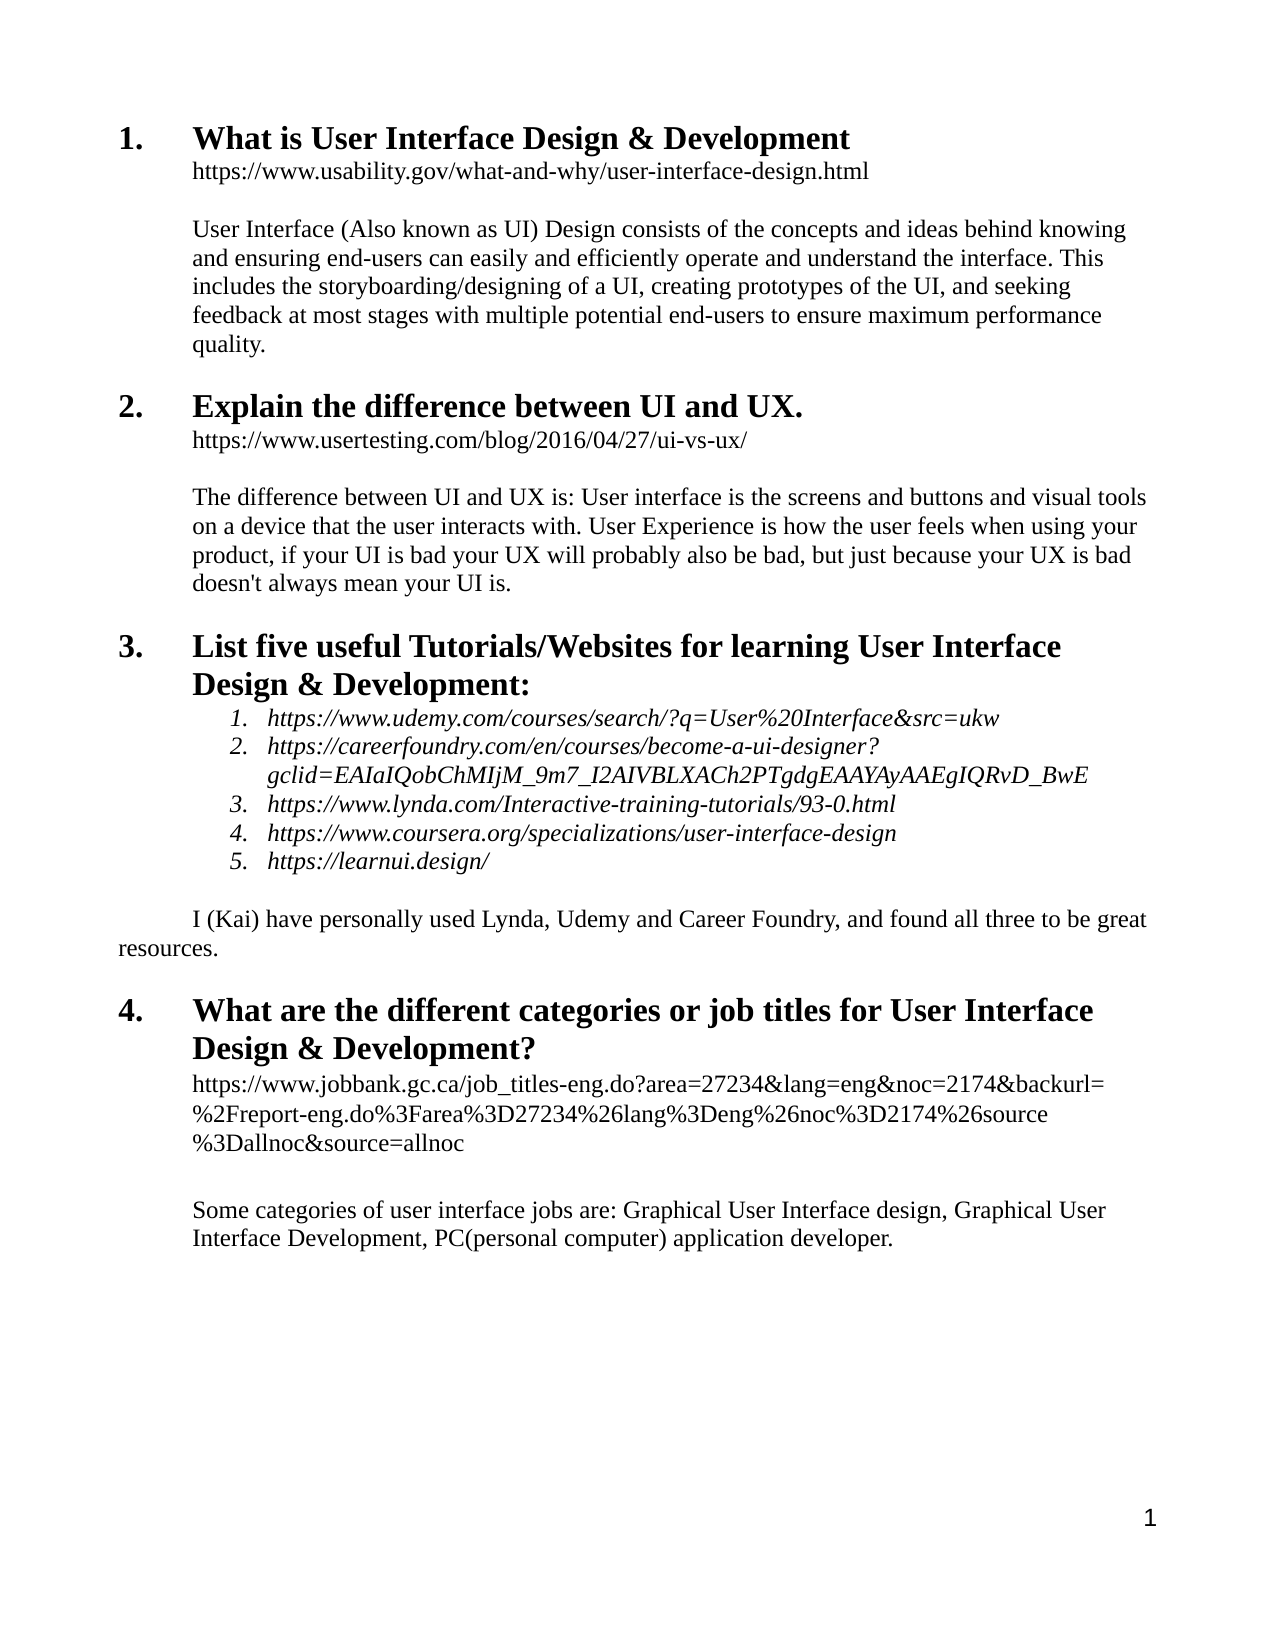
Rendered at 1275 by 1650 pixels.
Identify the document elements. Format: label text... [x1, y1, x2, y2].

text 2. Explain the difference between UI and UX. [118, 386, 1157, 425]
list https://learnui.design/ [229, 846, 1157, 875]
list https://careerfoundry.com/en/courses/become-a-ui-designer?gclid=EAIaIQobChMIjM_9m7_I2AIVBLXACh2PTgdgEAAYAyAAEgIQRvD_BwE [229, 731, 1157, 789]
text 1. What is User Interface Design & Development [118, 118, 1157, 156]
text https://www.usability.gov/what-and-why/user-interface-design.html [118, 156, 1157, 185]
text I (Kai) have personally used Lynda, Udemy and Career Foundry, and found all three to be great resources. [118, 904, 1157, 961]
text https://www.jobbank.gc.ca/job_titles-eng.do?area=27234&lang=eng&noc=2174&backurl= %2Freport-eng.do%3Farea%3D27234%26lang%3Deng%26noc%3D2174%26source %3Dallnoc&source=allnoc [118, 1067, 1157, 1156]
list https://www.udemy.com/courses/search/?q=User%20Interface&src=ukw [229, 703, 1157, 731]
text 4. What are the different categories or job titles for User Interface Design & Development? [118, 990, 1157, 1067]
text Some categories of user interface jobs are: Graphical User Interface design, Graphical User Interface Development, PC(personal computer) application developer. [118, 1195, 1157, 1252]
text 3. List five useful Tutorials/Websites for learning User Interface Design & Development: [118, 626, 1157, 703]
text The difference between UI and UX is: User interface is the screens and buttons and visual tools on a device that the user interacts with. User Experience is how the user feels when using your product, if your UI is bad your UX will probably also be bad, but just because your UX is bad doesn't always mean your UI is. [118, 482, 1157, 597]
list https://www.lynda.com/Interactive-training-tutorials/93-0.html [229, 789, 1157, 818]
text https://www.usertesting.com/blog/2016/04/27/ui-vs-ux/ [118, 425, 1157, 453]
list https://www.coursera.org/specializations/user-interface-design [229, 818, 1157, 846]
text User Interface (Also known as UI) Design consists of the concepts and ideas behind knowing and ensuring end-users can easily and efficiently operate and understand the interface. This includes the storyboarding/designing of a UI, creating prototypes of the UI, and seeking feedback at most stages with multiple potential end-users to ensure maximum performance quality. [118, 214, 1157, 358]
